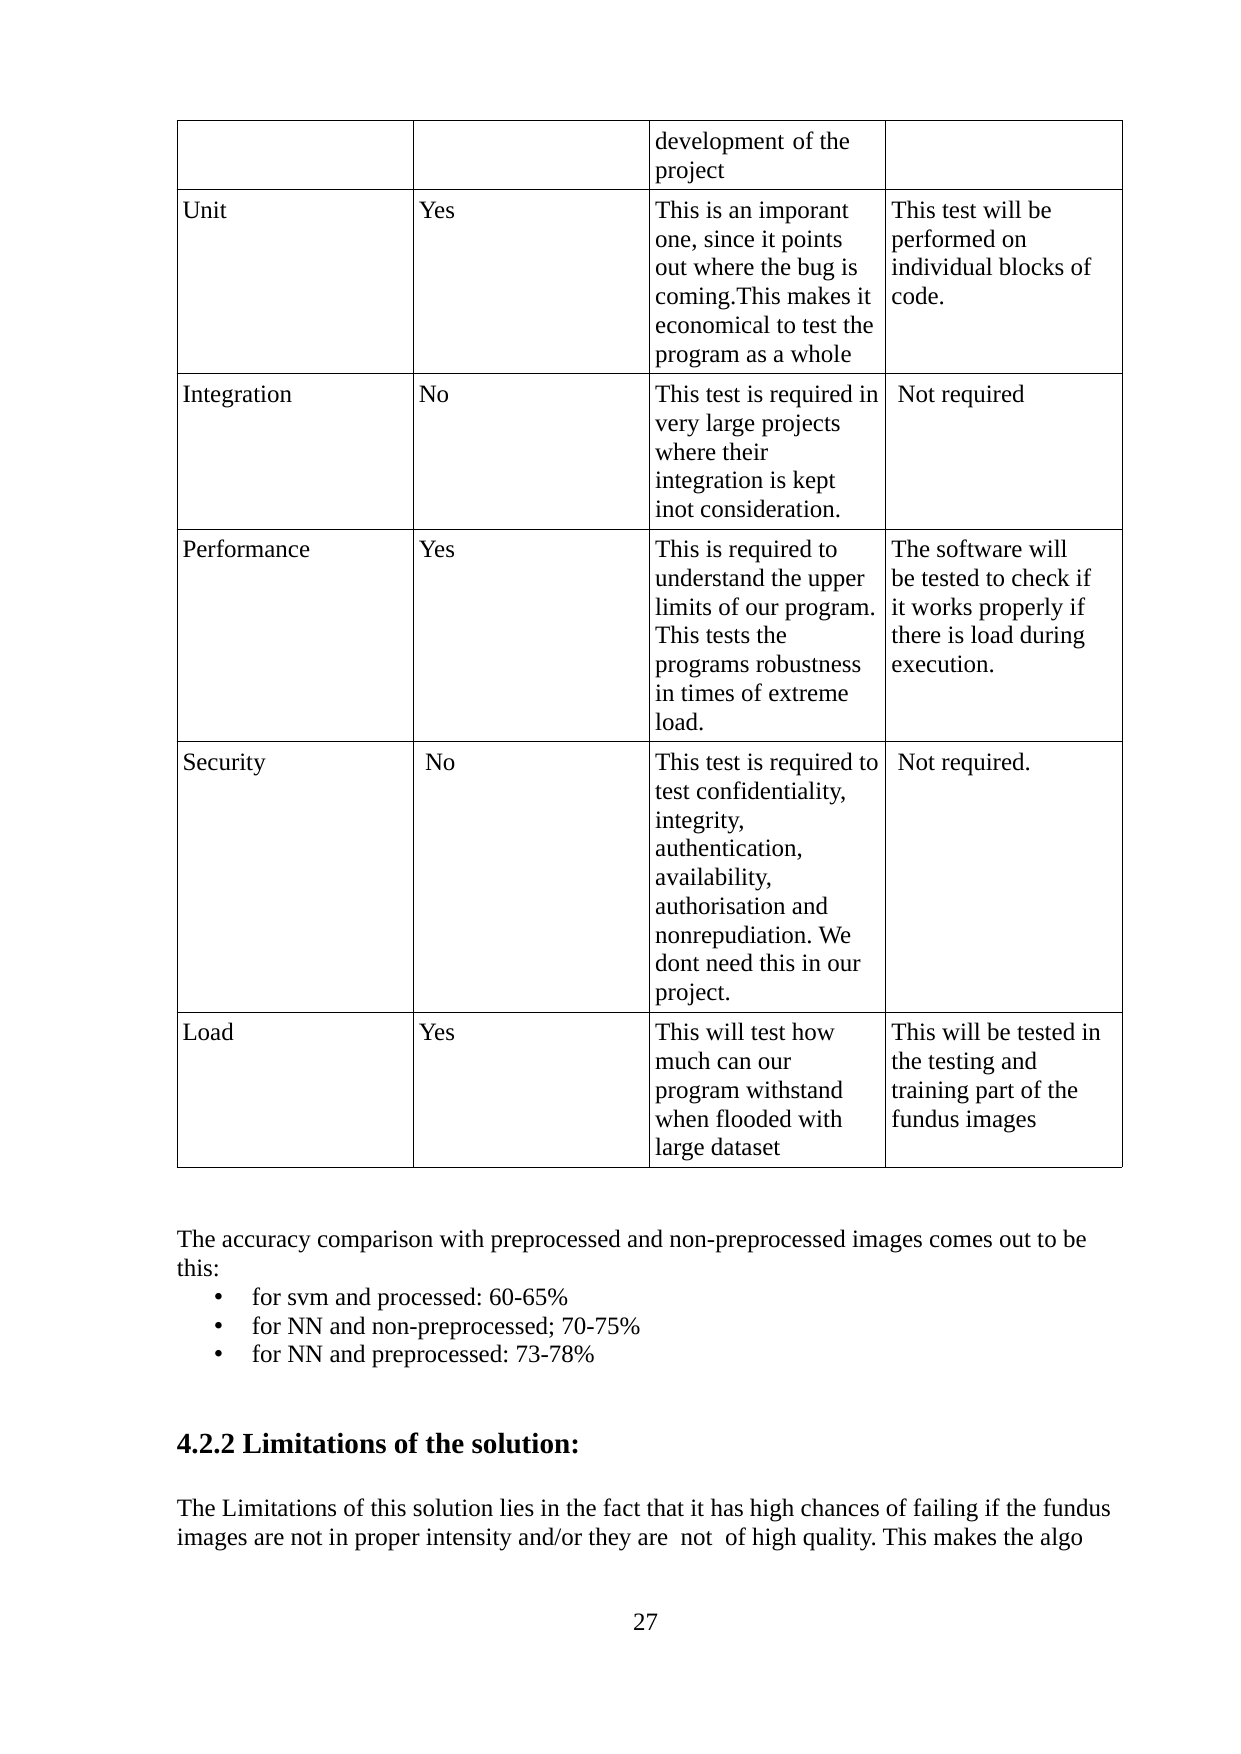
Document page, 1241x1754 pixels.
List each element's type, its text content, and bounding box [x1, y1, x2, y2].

list for NN and non-preprocessed; 70-75% [214, 1311, 1122, 1339]
table_cell No [414, 742, 649, 1012]
table_cell This is required to understand the upper limits of our program. This tests the programs robustness in times of extreme load. [650, 530, 885, 741]
table_cell [178, 121, 413, 189]
table_cell [886, 121, 1122, 189]
table_cell Not required. [886, 742, 1122, 1012]
table_cell This test will be performed on individual blocks of code. [886, 190, 1122, 373]
table_cell [414, 121, 649, 189]
table_cell Yes [414, 530, 649, 741]
table_cell This test is required to test confidentiality, integrity, authentication, availability, authorisation and nonrepudiation. We dont need this in our project. [650, 742, 885, 1012]
text The Limitations of this solution lies in the fact that it has high chances of failing if the fundus images are not in proper intensity and/or they are not of high quality. This makes the algo [177, 1493, 1122, 1550]
table_cell developmenta of the project [650, 121, 885, 189]
table_cell Performance [178, 530, 413, 741]
table_cell This test is required in very large projects where their integration is kept inot consideration. [650, 374, 885, 528]
list for NN and preprocessed: 73-78% [214, 1339, 1122, 1368]
table_cell Security [178, 742, 413, 1012]
table_cell This will test how much can our program withstand when flooded with large dataset [650, 1013, 885, 1167]
table_cell Load [178, 1013, 413, 1167]
text 4.2.2 Limitations of the solution: [177, 1426, 1122, 1459]
table_cell Not required [886, 374, 1122, 528]
table_cell Yes [414, 190, 649, 373]
table_cell This is an imporant one, since it points out where the bug is coming.This makes it economical to test the program as a whole [650, 190, 885, 373]
table_cell Yes [414, 1013, 649, 1167]
list for svm and processed: 60-65% [214, 1282, 1122, 1311]
table_cell The software will be tested to check if it works properly if there is load during execution. [886, 530, 1122, 741]
text The accuracy comparison with preprocessed and non-preprocessed images comes out to be this: [177, 1224, 1122, 1282]
table_cell Integration [178, 374, 413, 528]
table_cell No [414, 374, 649, 528]
table_cell Unit [178, 190, 413, 373]
table_cell This will be tested in the testing and training part of the fundus images [886, 1013, 1122, 1167]
